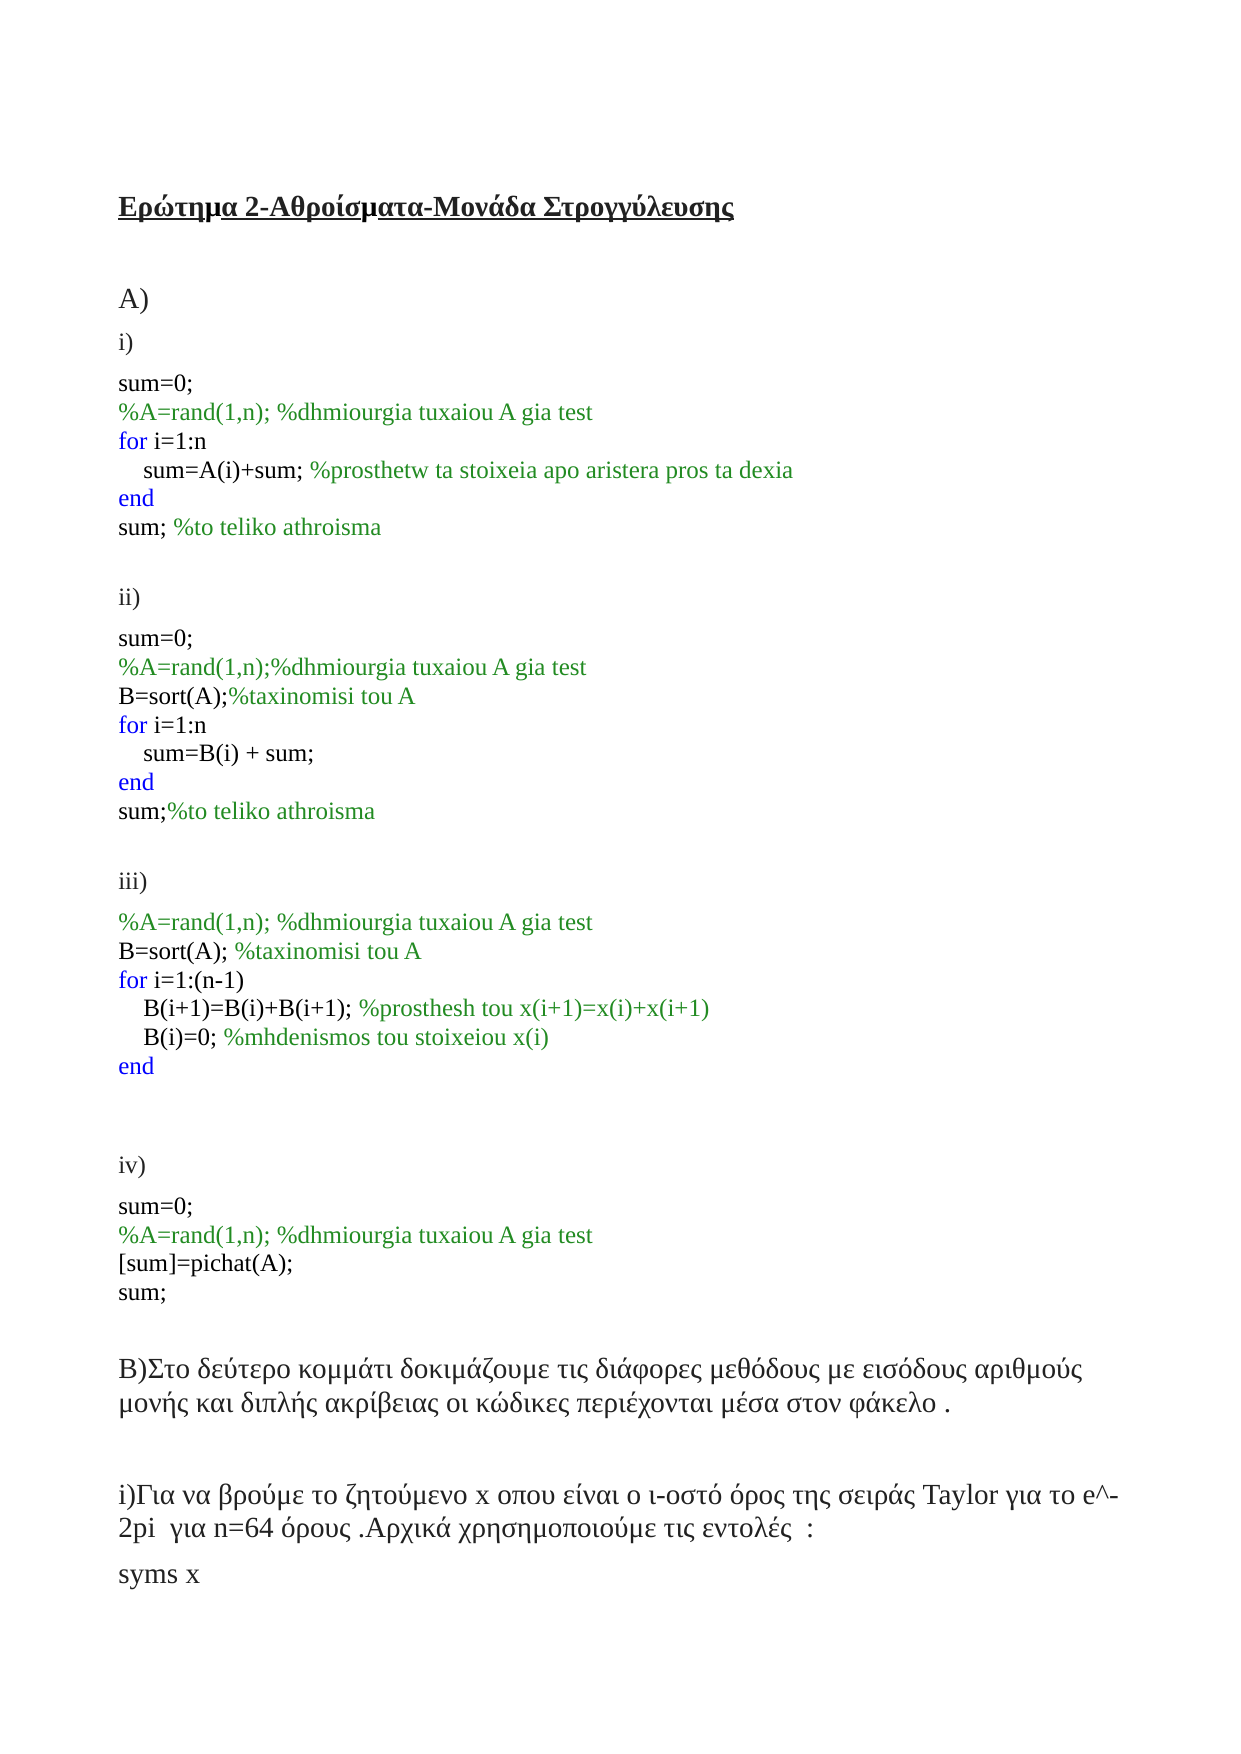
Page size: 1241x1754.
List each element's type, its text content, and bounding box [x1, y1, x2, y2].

text B=sort(A); %taxinomisi tou A [118, 936, 1122, 965]
text sum=B(i) + sum; [118, 738, 1122, 767]
text %A=rand(1,n); %dhmiourgia tuxaiou A gia test [118, 1220, 1122, 1248]
text for i=1:(n-1) [118, 965, 1122, 993]
text %A=rand(1,n); %dhmiourgia tuxaiou A gia test [118, 907, 1122, 936]
text %A=rand(1,n);%dhmiourgia tuxaiou A gia test [118, 652, 1122, 681]
text for i=1:n [118, 710, 1122, 738]
text [sum]=pichat(A); [118, 1248, 1122, 1277]
subtitle Ερώτηµα 2-Αθροίσµατα-Μονάδα Στρογγύλευσης [118, 189, 1122, 223]
text i) [118, 327, 1122, 356]
text for i=1:n [118, 426, 1122, 455]
text sum=0; [118, 368, 1122, 397]
text end [118, 767, 1122, 796]
text i)Για να βρούμε το ζητούμενο x οπου είναι ο ι-οστό όρος της σειράς Taylor για το e^-2pi για n=64 όρους .Αρχικά χρησημοποιούμε τις εντολές : [118, 1477, 1122, 1544]
text A) [118, 281, 1122, 315]
text sum=0; [118, 1191, 1122, 1220]
text B(i)=0; %mhdenismos tou stoixeiou x(i) [118, 1022, 1122, 1051]
text iii) [118, 866, 1122, 895]
text B(i+1)=B(i)+B(i+1); %prosthesh tou x(i+1)=x(i)+x(i+1) [118, 993, 1122, 1022]
text %A=rand(1,n); %dhmiourgia tuxaiou A gia test [118, 397, 1122, 426]
text end [118, 1051, 1122, 1080]
text sum;%to teliko athroisma [118, 796, 1122, 825]
text sum=A(i)+sum; %prosthetw ta stoixeia apo aristera pros ta dexia [118, 455, 1122, 483]
text end [118, 483, 1122, 512]
text sum; %to teliko athroisma [118, 512, 1122, 541]
text iv) [118, 1150, 1122, 1178]
text sum; [118, 1277, 1122, 1306]
text ii) [118, 582, 1122, 611]
text B=sort(A);%taxinomisi tou A [118, 681, 1122, 710]
text B)Στο δεύτερο κομμάτι δοκιμάζουμε τις διάφορες μεθόδους με εισόδους αριθμούς μονής και διπλής ακρίβειας οι κώδικες περιέχονται μέσα στον φάκελο . [118, 1351, 1122, 1418]
text syms x [118, 1557, 1122, 1590]
text sum=0; [118, 623, 1122, 652]
